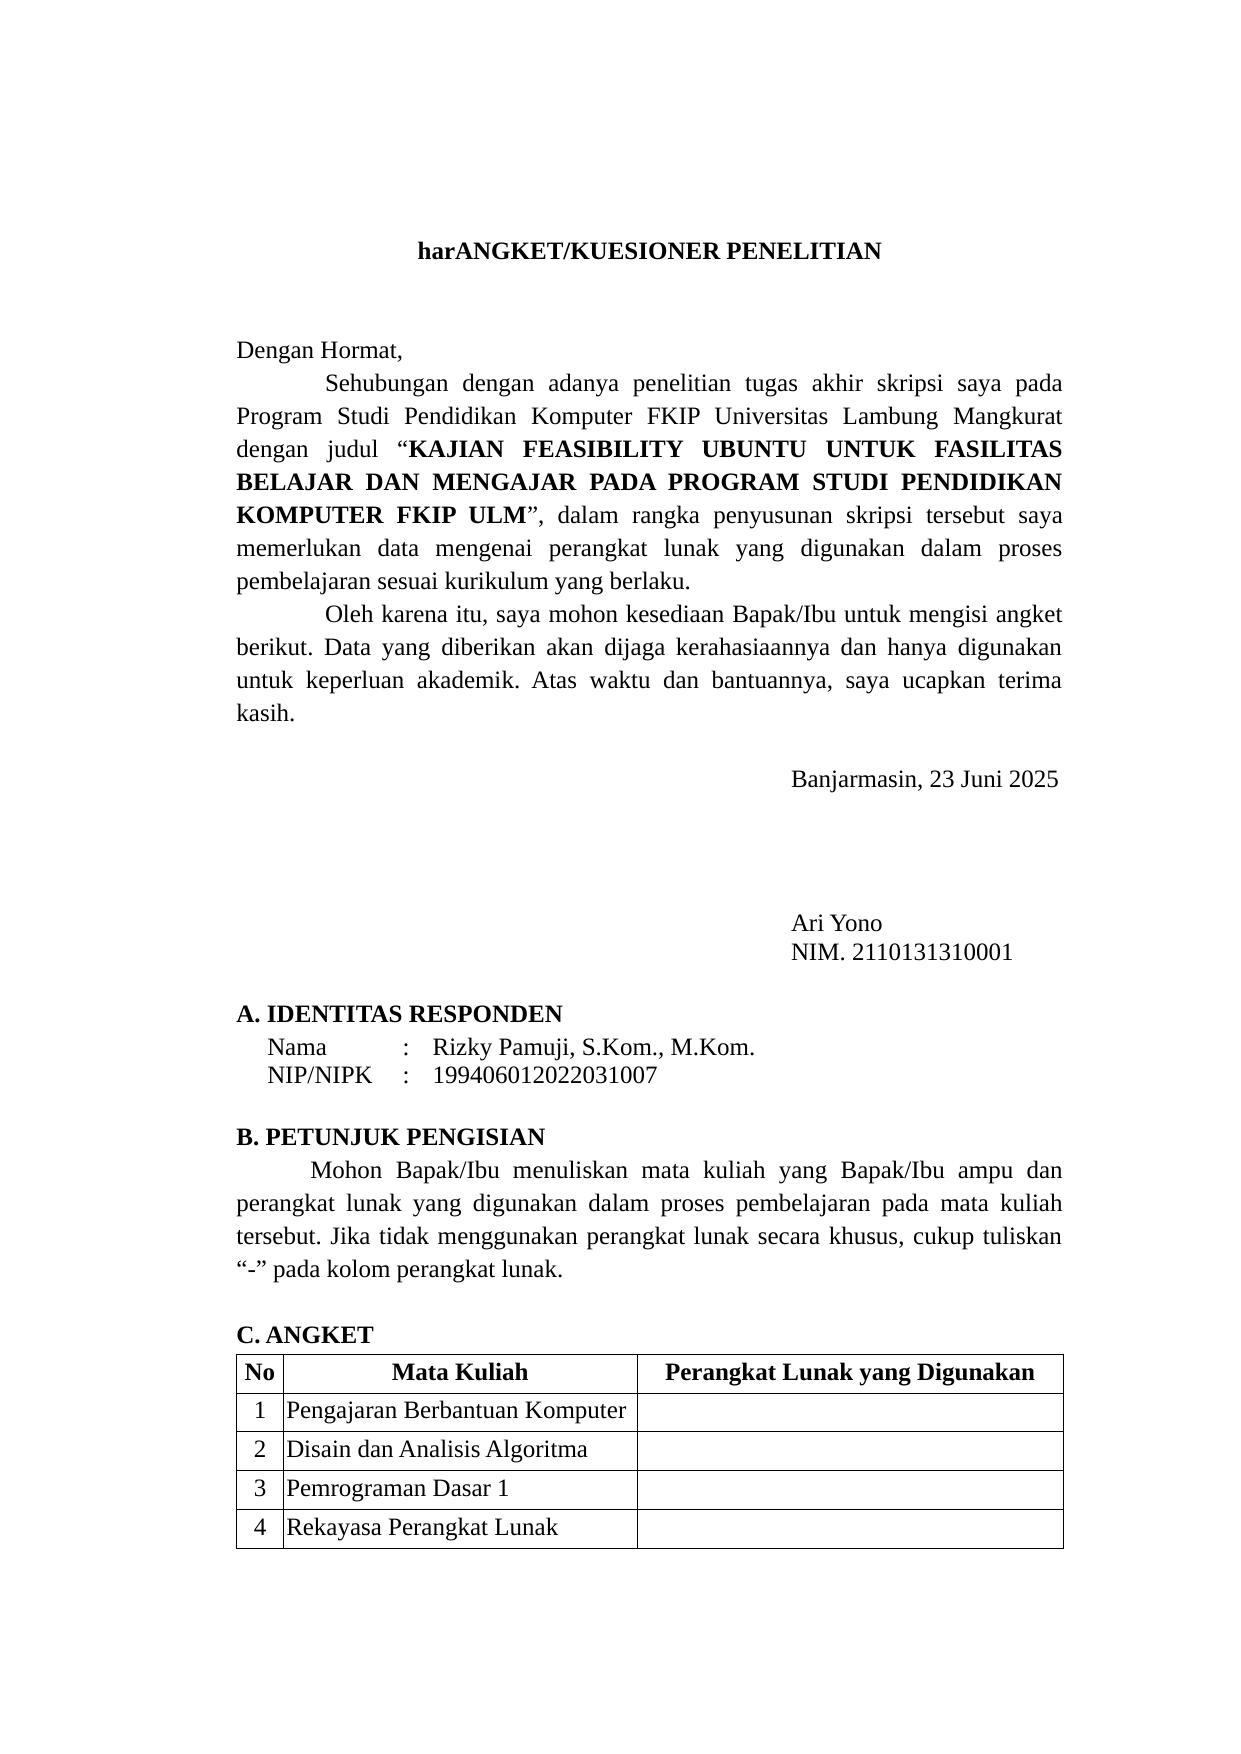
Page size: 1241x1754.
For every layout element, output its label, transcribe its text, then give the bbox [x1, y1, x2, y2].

table_header : [403, 1032, 432, 1061]
table_cell Disain dan Analisis Algoritma [284, 1432, 637, 1470]
text Sehubungan dengan adanya penelitian tugas akhir skripsi saya pada Program Studi Pendidikan Komputer FKIP Universitas Lambung Mangkurat dengan judul “KAJIAN FEASIBILITY UBUNTU UNTUK FASILITAS BELAJAR DAN MENGAJAR PADA PROGRAM STUDI PENDIDIKAN KOMPUTER FKIP ULM”, dalam rangka penyusunan skripsi tersebut saya memerlukan data mengenai perangkat lunak yang digunakan dalam proses pembelajaran sesuai kurikulum yang berlaku. [236, 368, 1063, 595]
table_cell [638, 1432, 1063, 1470]
table_cell 3 [237, 1471, 283, 1509]
text A. IDENTITAS RESPONDEN [236, 999, 1063, 1028]
table_cell 199406012022031007 [433, 1061, 1063, 1089]
table_cell Rekayasa Perangkat Lunak [284, 1510, 637, 1548]
table_header Nama [267, 1032, 402, 1061]
table_cell 1 [237, 1394, 283, 1431]
text C. ANGKET [236, 1321, 1063, 1349]
table_cell [638, 1394, 1063, 1431]
table_cell [638, 1510, 1063, 1548]
table_cell 4 [237, 1510, 283, 1548]
text harANGKET/KUESIONER PENELITIAN [236, 236, 1063, 265]
text Dengan Hormat, [236, 335, 1063, 364]
text B. PETUNJUK PENGISIAN [236, 1122, 1063, 1151]
table_header Banjarmasin, 23 Juni 2025 [791, 765, 1063, 793]
text Oleh karena itu, saya mohon kesediaan Bapak/Ibu untuk mengisi angket berikut. Data yang diberikan akan dijaga kerahasiaannya dan hanya digunakan untuk keperluan akademik. Atas waktu dan bantuannya, saya ucapkan terima kasih. [236, 599, 1063, 727]
table_header Perangkat Lunak yang Digunakan [638, 1355, 1063, 1392]
table_header Mata Kuliah [284, 1355, 637, 1392]
table_cell 2 [237, 1432, 283, 1470]
table_header Rizky Pamuji, S.Kom., M.Kom. [433, 1032, 1063, 1061]
table_cell : [403, 1061, 432, 1089]
table_header [236, 765, 791, 793]
table_cell Ari Yono NIM. 2110131310001 [791, 793, 1063, 966]
text Mohon Bapak/Ibu menuliskan mata kuliah yang Bapak/Ibu ampu dan perangkat lunak yang digunakan dalam proses pembelajaran pada mata kuliah tersebut. Jika tidak menggunakan perangkat lunak secara khusus, cukup tuliskan “-” pada kolom perangkat lunak. [236, 1155, 1063, 1283]
table_cell Pemrograman Dasar 1 [284, 1471, 637, 1509]
table_cell NIP/NIPK [267, 1061, 402, 1089]
table_cell [236, 793, 791, 966]
table_cell [638, 1471, 1063, 1509]
table_header No [237, 1355, 283, 1392]
table_cell Pengajaran Berbantuan Komputer [284, 1394, 637, 1431]
